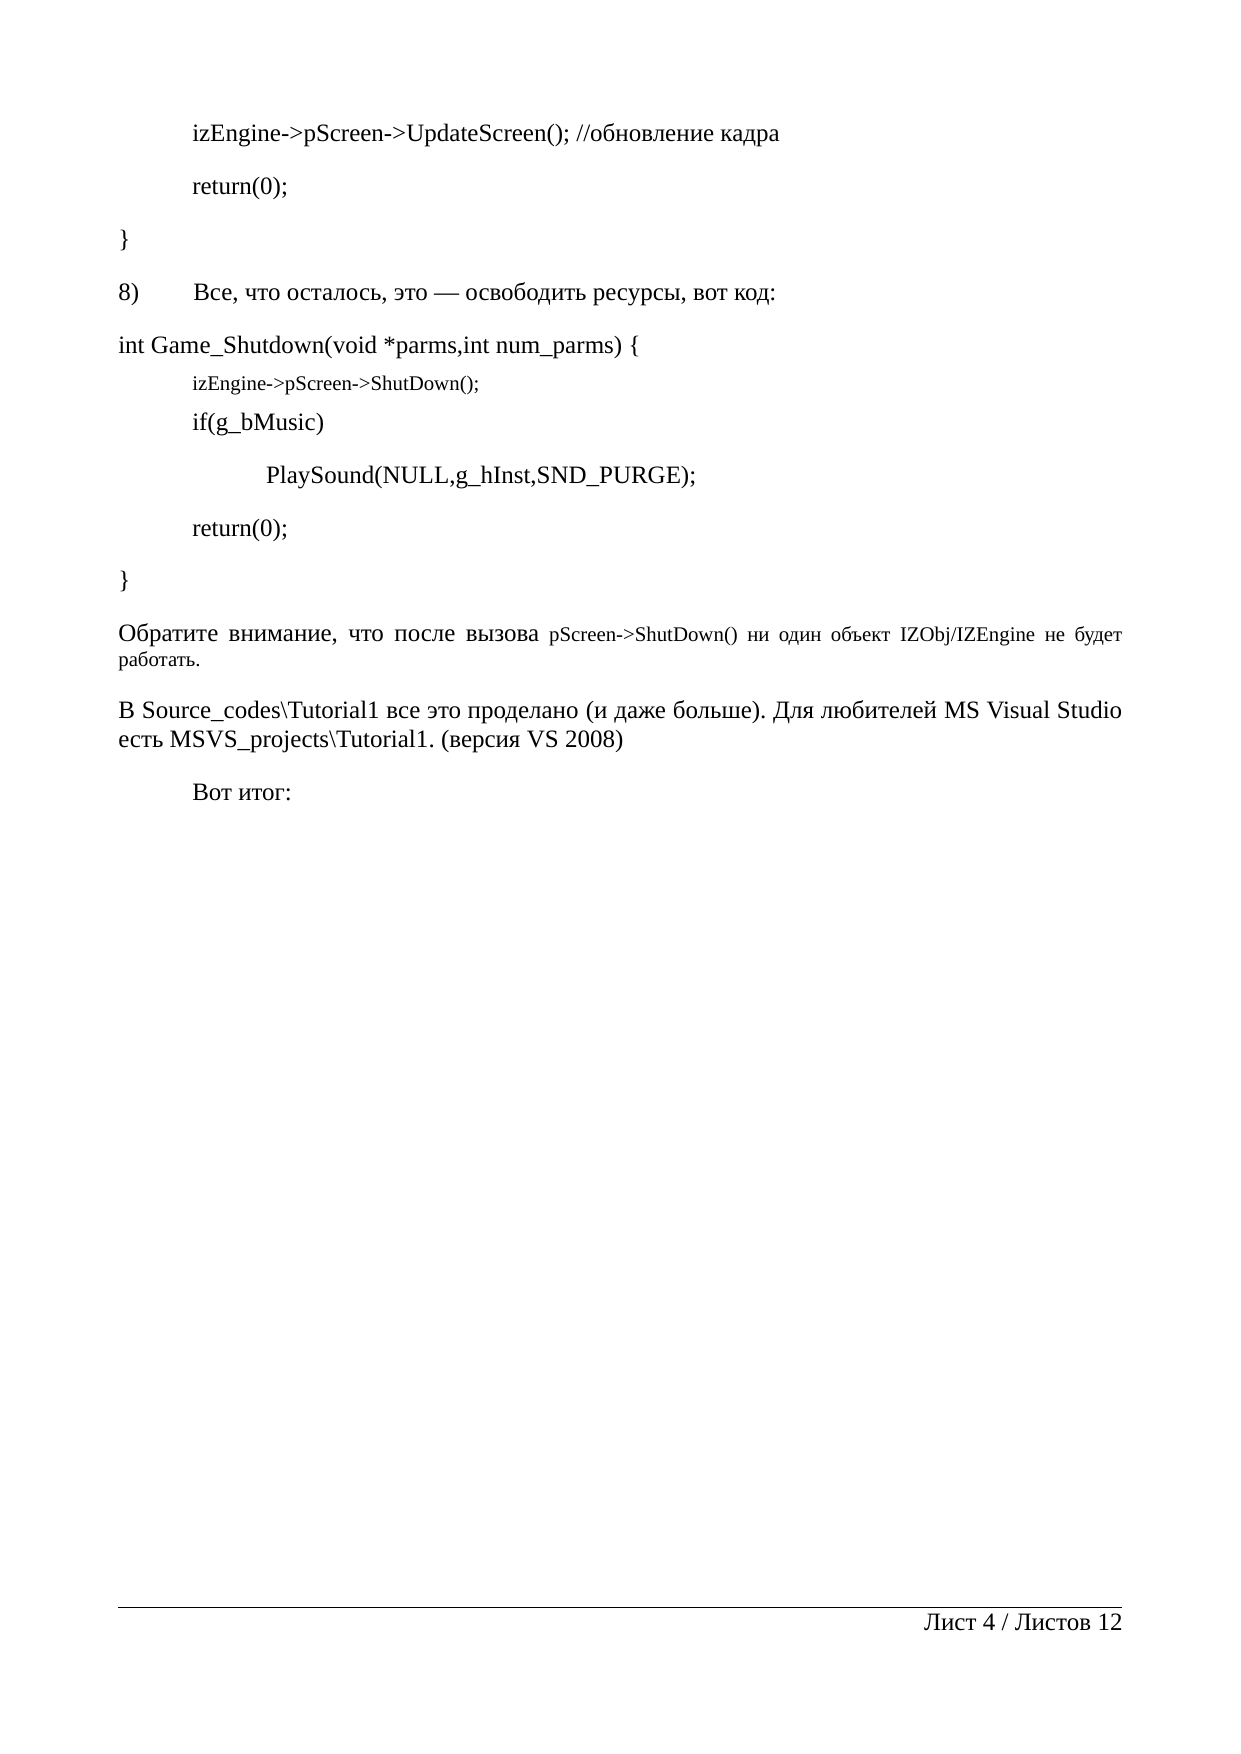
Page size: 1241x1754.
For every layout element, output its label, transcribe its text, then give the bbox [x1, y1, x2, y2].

text } [118, 224, 1122, 253]
list Все, что осталось, это — освободить ресурсы, вот код: [118, 277, 1122, 306]
text izEngine->pScreen->ShutDown(); [118, 371, 1122, 395]
text izEngine->pScreen->UpdateScreen(); //обновление кадра [118, 118, 1122, 147]
text if(g_bMusic) [118, 407, 1122, 436]
text PlaySound(NULL,g_hInst,SND_PURGE); [118, 460, 1122, 488]
text Вот итог: [118, 777, 1122, 806]
text return(0); [118, 513, 1122, 541]
text } [118, 566, 1122, 594]
text return(0); [118, 171, 1122, 200]
text int Game_Shutdown(void *parms,int num_parms) { [118, 330, 1122, 358]
text Обратите внимание, что после вызова pScreen->ShutDown() ни один объект IZObj/IZEngine не будет работать. [118, 618, 1122, 671]
text В Source_codes\Tutorial1 все это проделано (и даже больше). Для любителей MS Visual Studio есть MSVS_projects\Tutorial1. (версия VS 2008) [118, 695, 1122, 753]
